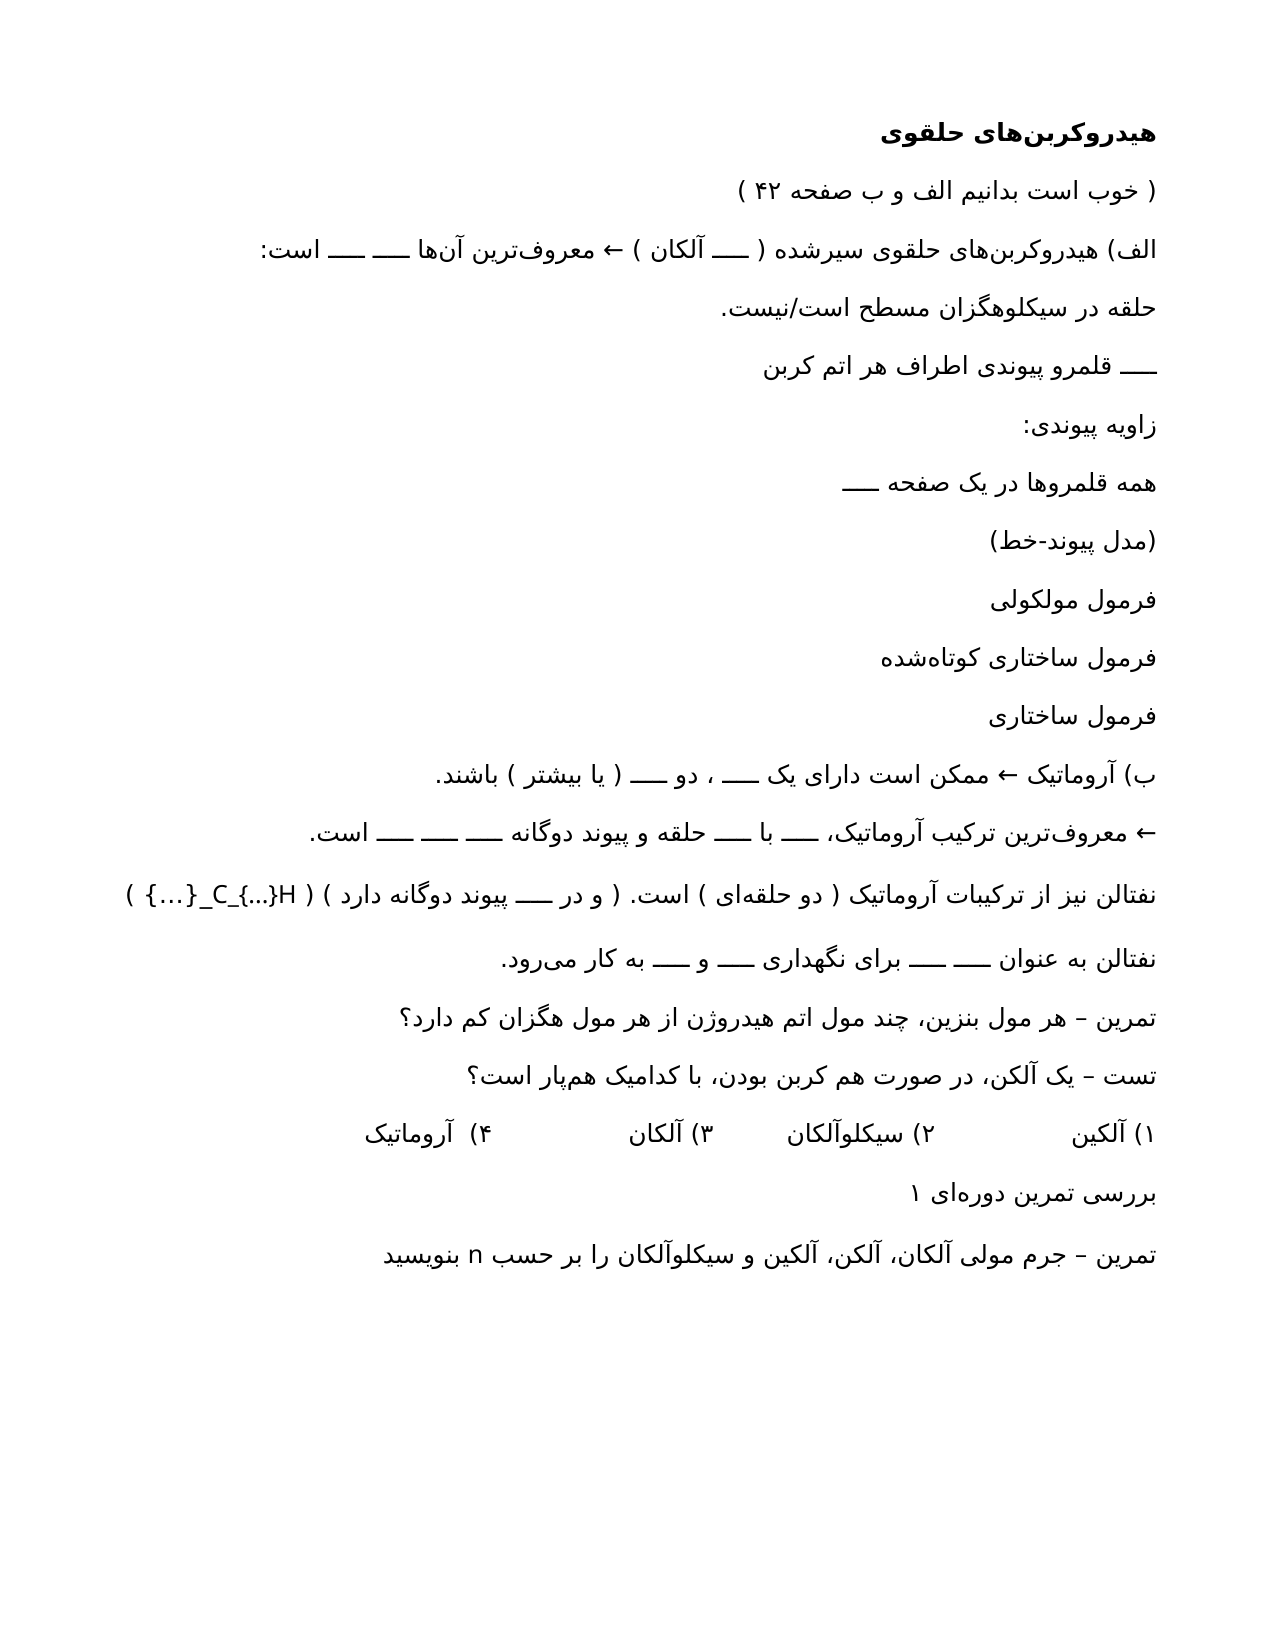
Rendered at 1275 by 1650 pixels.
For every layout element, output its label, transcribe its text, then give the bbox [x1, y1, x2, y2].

text زاویه پیوندی: [118, 410, 1157, 439]
text تمرین – جرم مولی آلکان، آلکن، آلکین و سیکلوآلکان را بر حسب n بنویسید [118, 1236, 1157, 1270]
text ← معروف‌ترین ترکیب آروماتیک، ـــــ با ـــــ حلقه و پیوند دوگانه ـــــ ـــــ ـــــ است. [118, 818, 1157, 847]
text ( خوب است بدانیم الف و ب صفحه ۴۲ ) [118, 176, 1157, 206]
text الف) هیدروکربن‌های حلقوی سیر‌شده ( ـــــ آلکان ) ← معروف‌ترین آن‌ها ـــــ ـــــ است: [118, 235, 1157, 264]
text هیدروکربن‌های حلقوی [118, 118, 1157, 147]
text ـــــ قلمرو پیوندی اطراف هر اتم کربن [118, 351, 1157, 381]
text فرمول ساختاری کوتاه‌شده [118, 643, 1157, 672]
text حلقه در سیکلوهگزان مسطح است/نیست. [118, 293, 1157, 322]
text تمرین – هر مول بنزین، چند مول اتم هیدروژن از هر مول هگزان کم دارد؟ [118, 1003, 1157, 1032]
text تست – یک آلکن، در صورت هم کربن بودن، با کدامیک هم‌پار است؟ [118, 1061, 1157, 1090]
text ب) آروماتیک ← ممکن است دارای یک ـــــ ، دو ـــــ ( یا بیشتر ) باشند. [118, 760, 1157, 789]
text نفتالن نیز از ترکیبات آروماتیک (‌ دو حلقه‌ای ) است. ( و در ـــــ پیوند دوگانه دارد ) ( C_{...}H_{…} ) [118, 876, 1157, 911]
text فرمول ساختاری [118, 701, 1157, 731]
text بررسی تمرین دوره‌ای ۱ [118, 1178, 1157, 1207]
text فرمول مولکولی [118, 585, 1157, 614]
text (مدل پیوند-خط) [118, 526, 1157, 556]
text نفتالن به عنوان ـــــ ـــــ برای نگهداری ـــــ و ـــــ به کار می‌رود. [118, 944, 1157, 974]
text همه قلمرو‌ها در یک صفحه ـــــ [118, 468, 1157, 497]
text ۱) آلکین ۲) سیکلوآلکان ۳) آلکان ۴) آروماتیک [118, 1119, 1157, 1149]
